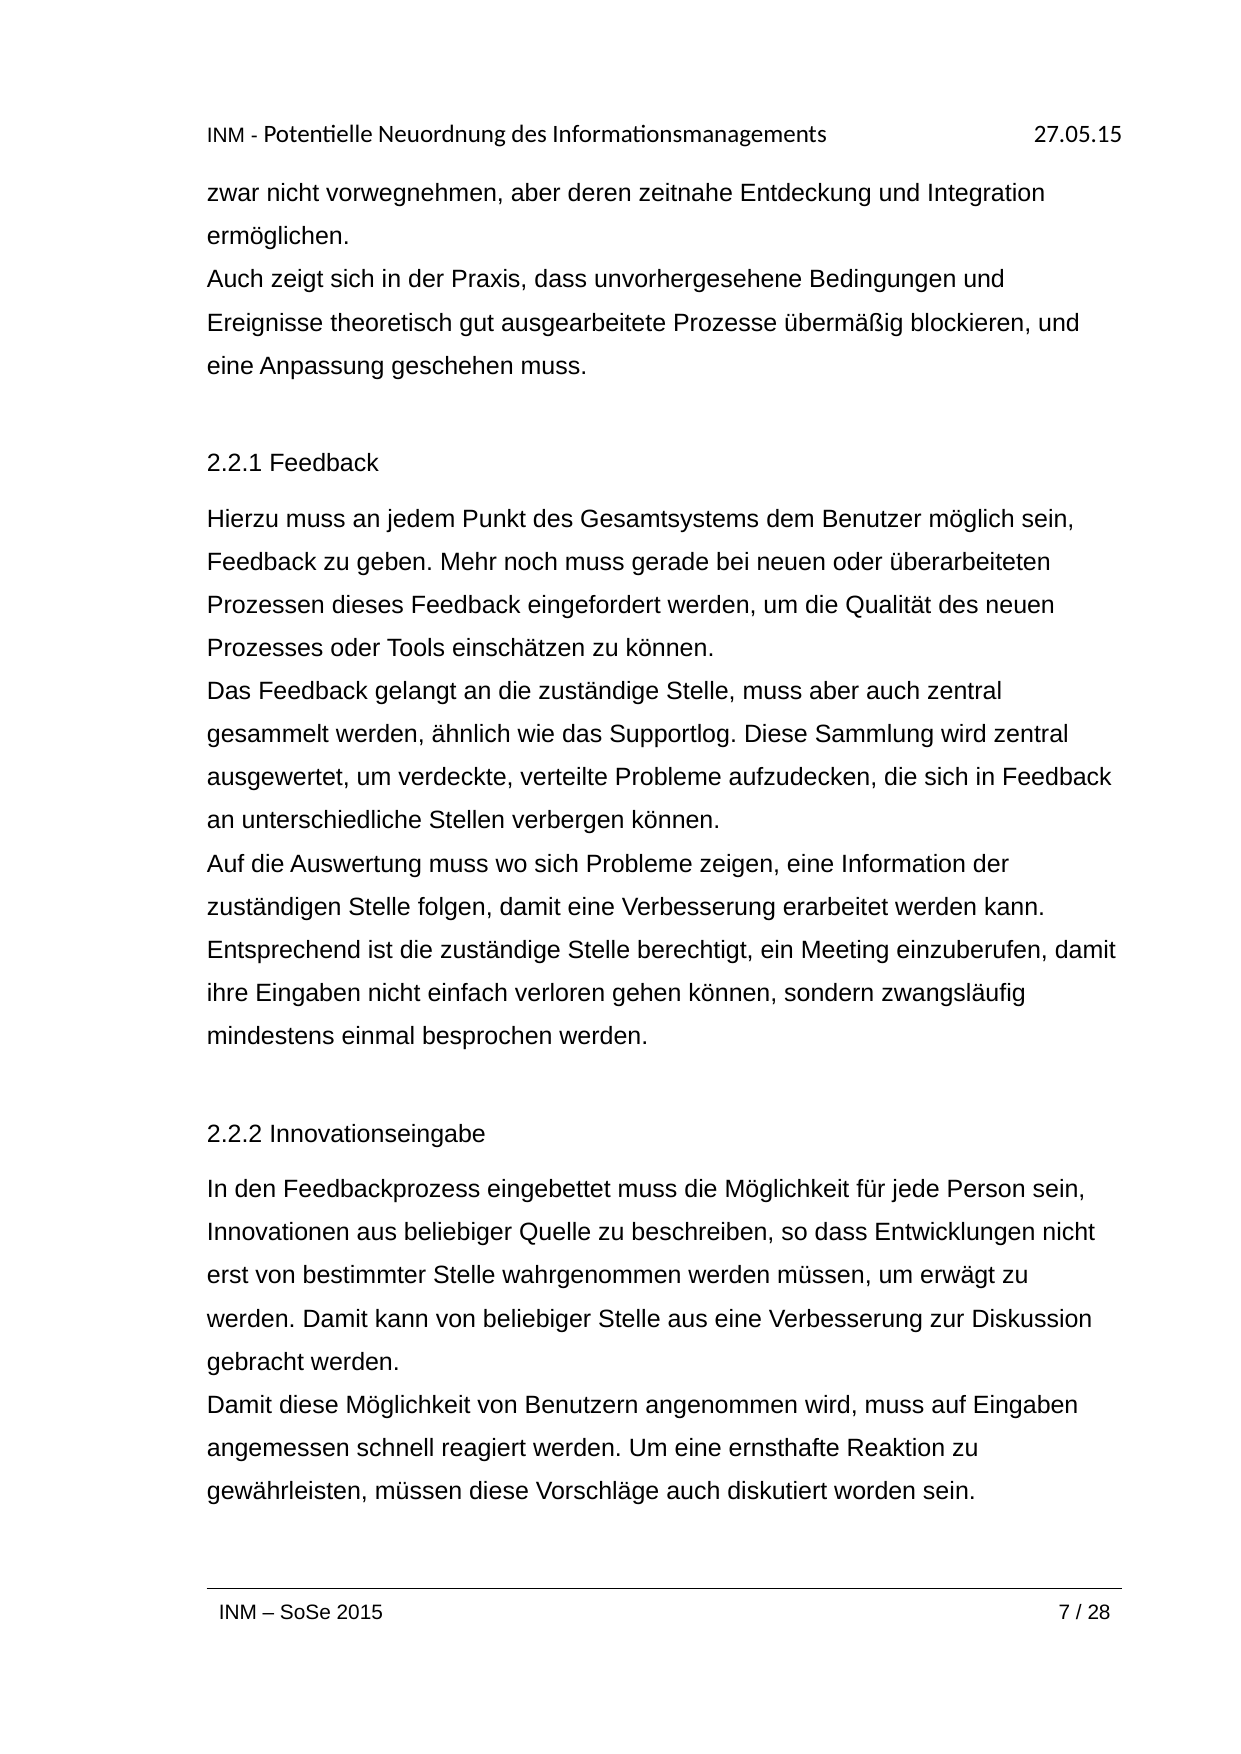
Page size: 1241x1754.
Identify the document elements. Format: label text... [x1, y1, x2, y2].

subtitle 2.2.2 Innovationseingabe [207, 1119, 1122, 1147]
text In den Feedbackprozess eingebettet muss die Möglichkeit für jede Person sein, Innovationen aus beliebiger Quelle zu beschreiben, so dass Entwicklungen nicht erst von bestimmter Stelle wahrgenommen werden müssen, um erwägt zu werden. Damit kann von beliebiger Stelle aus eine Verbesserung zur Diskussion gebracht werden. [207, 1174, 1122, 1375]
subtitle 2.2.1 Feedback [207, 448, 1122, 477]
text Auf die Auswertung muss wo sich Probleme zeigen, eine Information der zuständigen Stelle folgen, damit eine Verbesserung erarbeitet werden kann. Entsprechend ist die zuständige Stelle berechtigt, ein Meeting einzuberufen, damit ihre Eingaben nicht einfach verloren gehen können, sondern zwangsläufig mindestens einmal besprochen werden. [207, 849, 1122, 1050]
text zwar nicht vorwegnehmen, aber deren zeitnahe Entdeckung und Integration ermöglichen. [207, 178, 1122, 250]
text Damit diese Möglichkeit von Benutzern angenommen wird, muss auf Eingaben angemessen schnell reagiert werden. Um eine ernsthafte Reaktion zu gewährleisten, müssen diese Vorschläge auch diskutiert worden sein. [207, 1390, 1122, 1505]
text Auch zeigt sich in der Praxis, dass unvorhergesehene Bedingungen und Ereignisse theoretisch gut ausgearbeitete Prozesse übermäßig blockieren, und eine Anpassung geschehen muss. [207, 264, 1122, 379]
text Hierzu muss an jedem Punkt des Gesamtsystems dem Benutzer möglich sein, Feedback zu geben. Mehr noch muss gerade bei neuen oder überarbeiteten Prozessen dieses Feedback eingefordert werden, um die Qualität des neuen Prozesses oder Tools einschätzen zu können. [207, 504, 1122, 662]
text Das Feedback gelangt an die zuständige Stelle, muss aber auch zentral gesammelt werden, ähnlich wie das Supportlog. Diese Sammlung wird zentral ausgewertet, um verdeckte, verteilte Probleme aufzudecken, die sich in Feedback an unterschiedliche Stellen verbergen können. [207, 676, 1122, 834]
